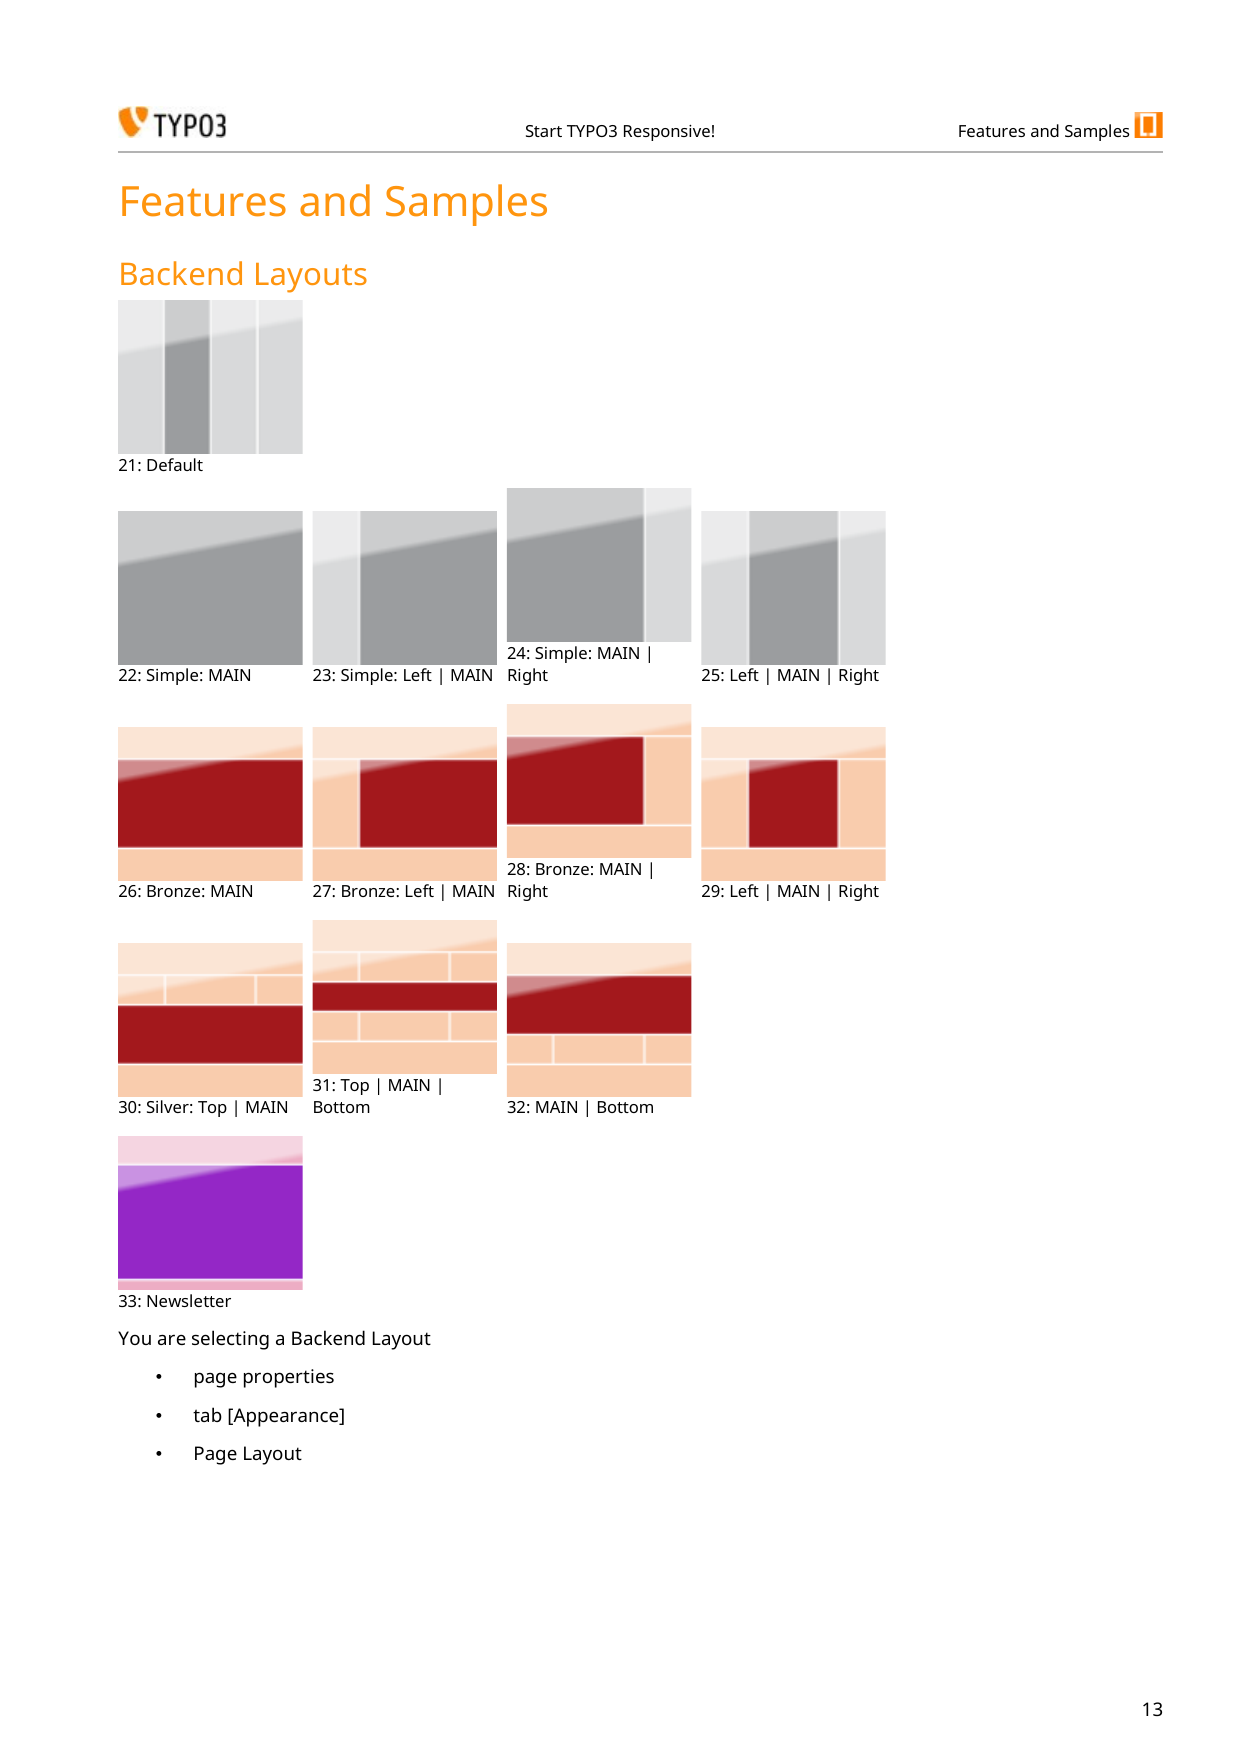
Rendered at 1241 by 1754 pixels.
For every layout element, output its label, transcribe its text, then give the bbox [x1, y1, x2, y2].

list page properties [156, 1363, 1163, 1389]
text 30: Silver: Top | MAIN [118, 1097, 302, 1119]
text 31: Top | MAIN | Bottom [312, 1074, 497, 1119]
subtitle Backend Layouts [118, 252, 1163, 295]
picture [506, 704, 692, 858]
subtitle Features and Samples [118, 172, 1163, 229]
picture [1134, 112, 1163, 138]
picture [118, 727, 303, 881]
text 32: MAIN | Bottom [507, 1097, 691, 1119]
text 28: Bronze: MAIN | Right [507, 858, 691, 903]
picture [312, 511, 497, 665]
picture [118, 300, 303, 454]
picture [118, 106, 227, 138]
text 27: Bronze: Left | MAIN [312, 881, 497, 903]
text 22: Simple: MAIN [118, 665, 302, 687]
text 29: Left | MAIN | Right [701, 881, 886, 903]
text 33: Newsletter [118, 1290, 302, 1312]
picture [312, 920, 497, 1074]
text 23: Simple: Left | MAIN [312, 665, 497, 687]
text 21: Default [118, 454, 302, 476]
picture [312, 727, 497, 881]
picture [701, 511, 886, 665]
text 26: Bronze: MAIN [118, 881, 302, 903]
picture [506, 943, 692, 1097]
picture [506, 488, 692, 642]
picture [118, 511, 303, 665]
list Page Layout [156, 1440, 1163, 1466]
list tab [Appearance] [156, 1402, 1163, 1428]
picture [118, 943, 303, 1097]
text 25: Left | MAIN | Right [701, 665, 886, 687]
text 24: Simple: MAIN | Right [507, 642, 691, 687]
picture [118, 1136, 303, 1290]
text You are selecting a Backend Layout [118, 1325, 1163, 1351]
picture [701, 727, 886, 881]
